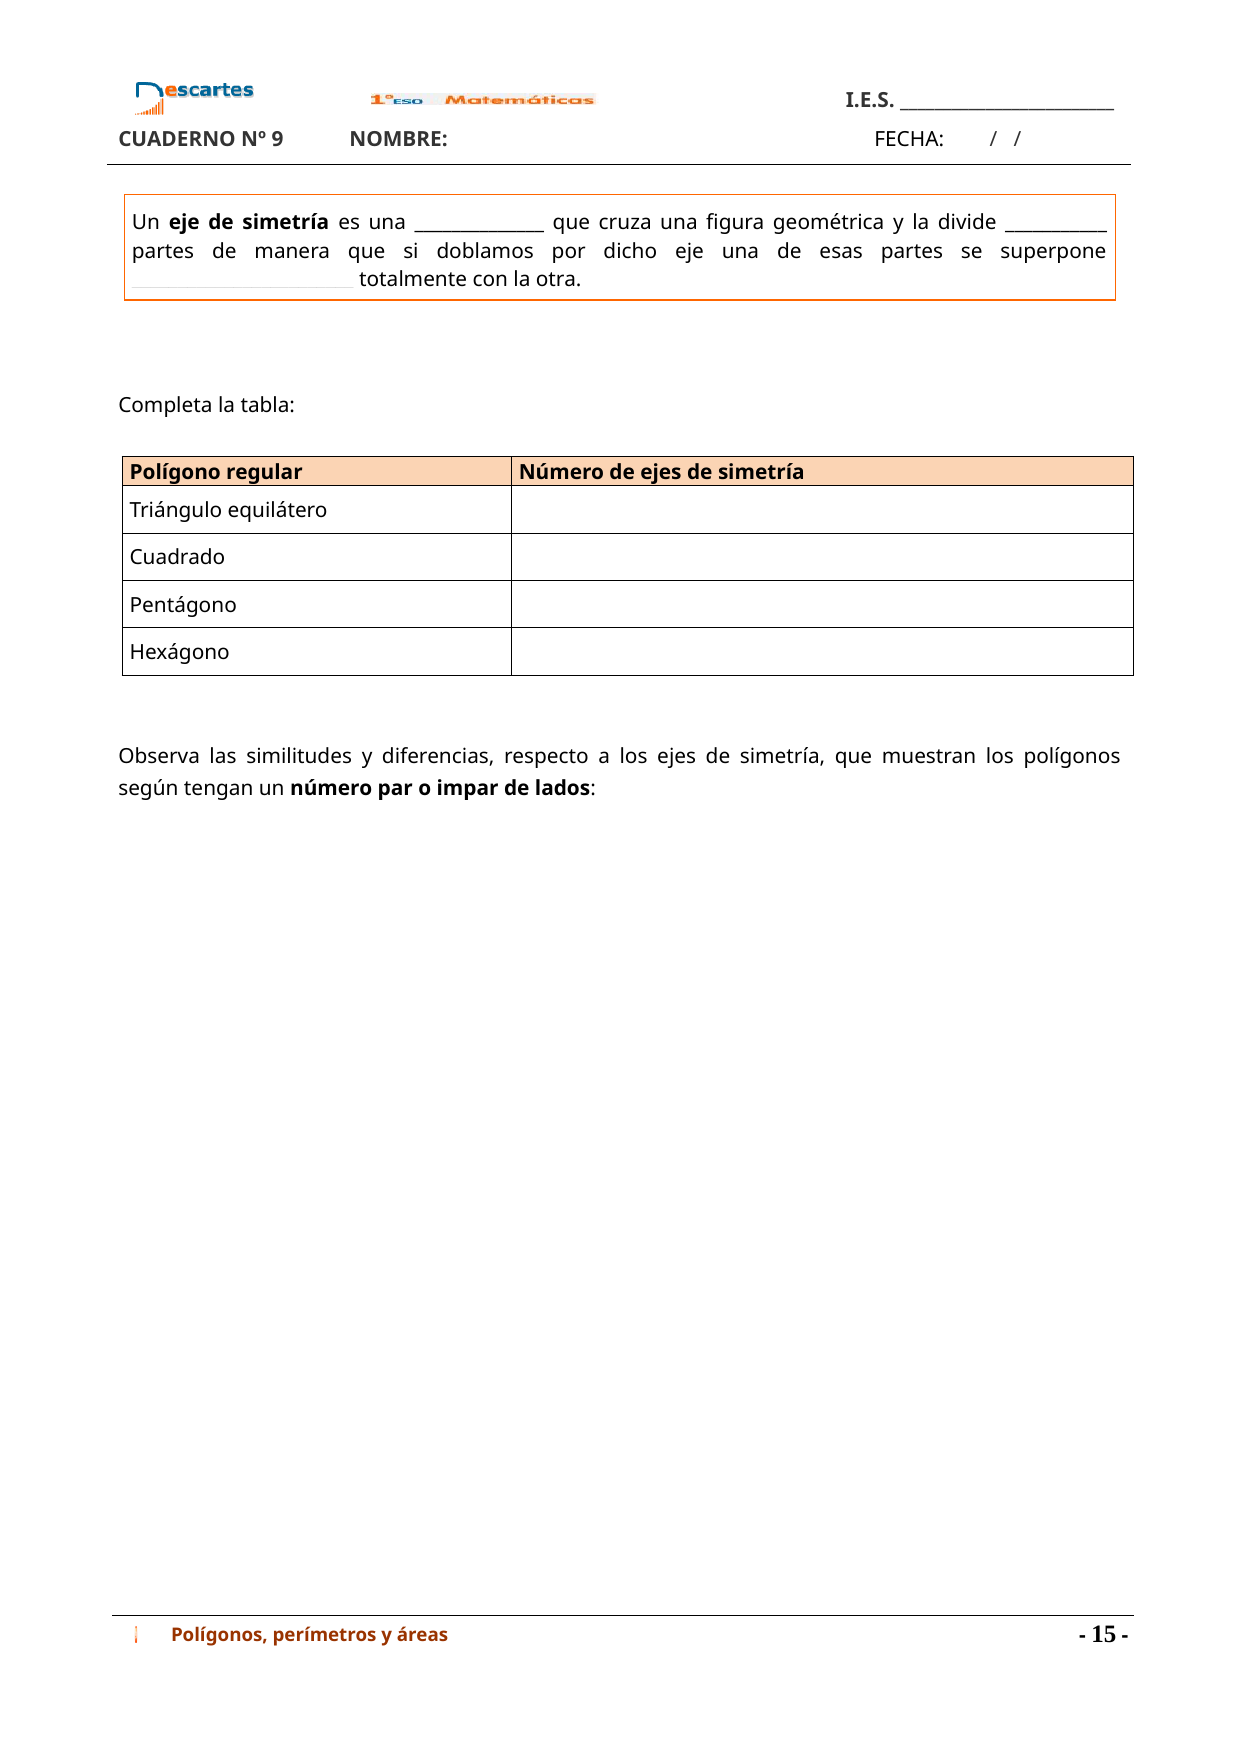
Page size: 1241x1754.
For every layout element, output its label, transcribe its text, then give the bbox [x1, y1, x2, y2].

table_cell [512, 486, 1133, 533]
table_cell [512, 534, 1133, 580]
text Un eje de simetría es una ______________ que cruza una figura geométrica y la divide ___________ partes de manera que si doblamos por dicho eje una de esas partes se superpone ________________________ totalmente con la otra. [132, 207, 1108, 287]
table_cell Pentágono [123, 581, 511, 627]
picture [134, 1625, 138, 1643]
table_cell [512, 628, 1133, 674]
table_header Número de ejes de simetría [512, 457, 1133, 485]
table_cell Hexágono [123, 628, 511, 674]
table_header Polígono regular [123, 457, 511, 485]
picture [371, 93, 599, 105]
table_cell Cuadrado [123, 534, 511, 580]
table_cell [512, 581, 1133, 627]
text Completa la tabla: [118, 391, 1122, 419]
text Observa las similitudes y diferencias, respecto a los ejes de simetría, que muestran los polígonos según tengan un número par o impar de lados: [118, 741, 1122, 802]
table_cell Triángulo equilátero [123, 486, 511, 533]
picture [134, 82, 257, 115]
